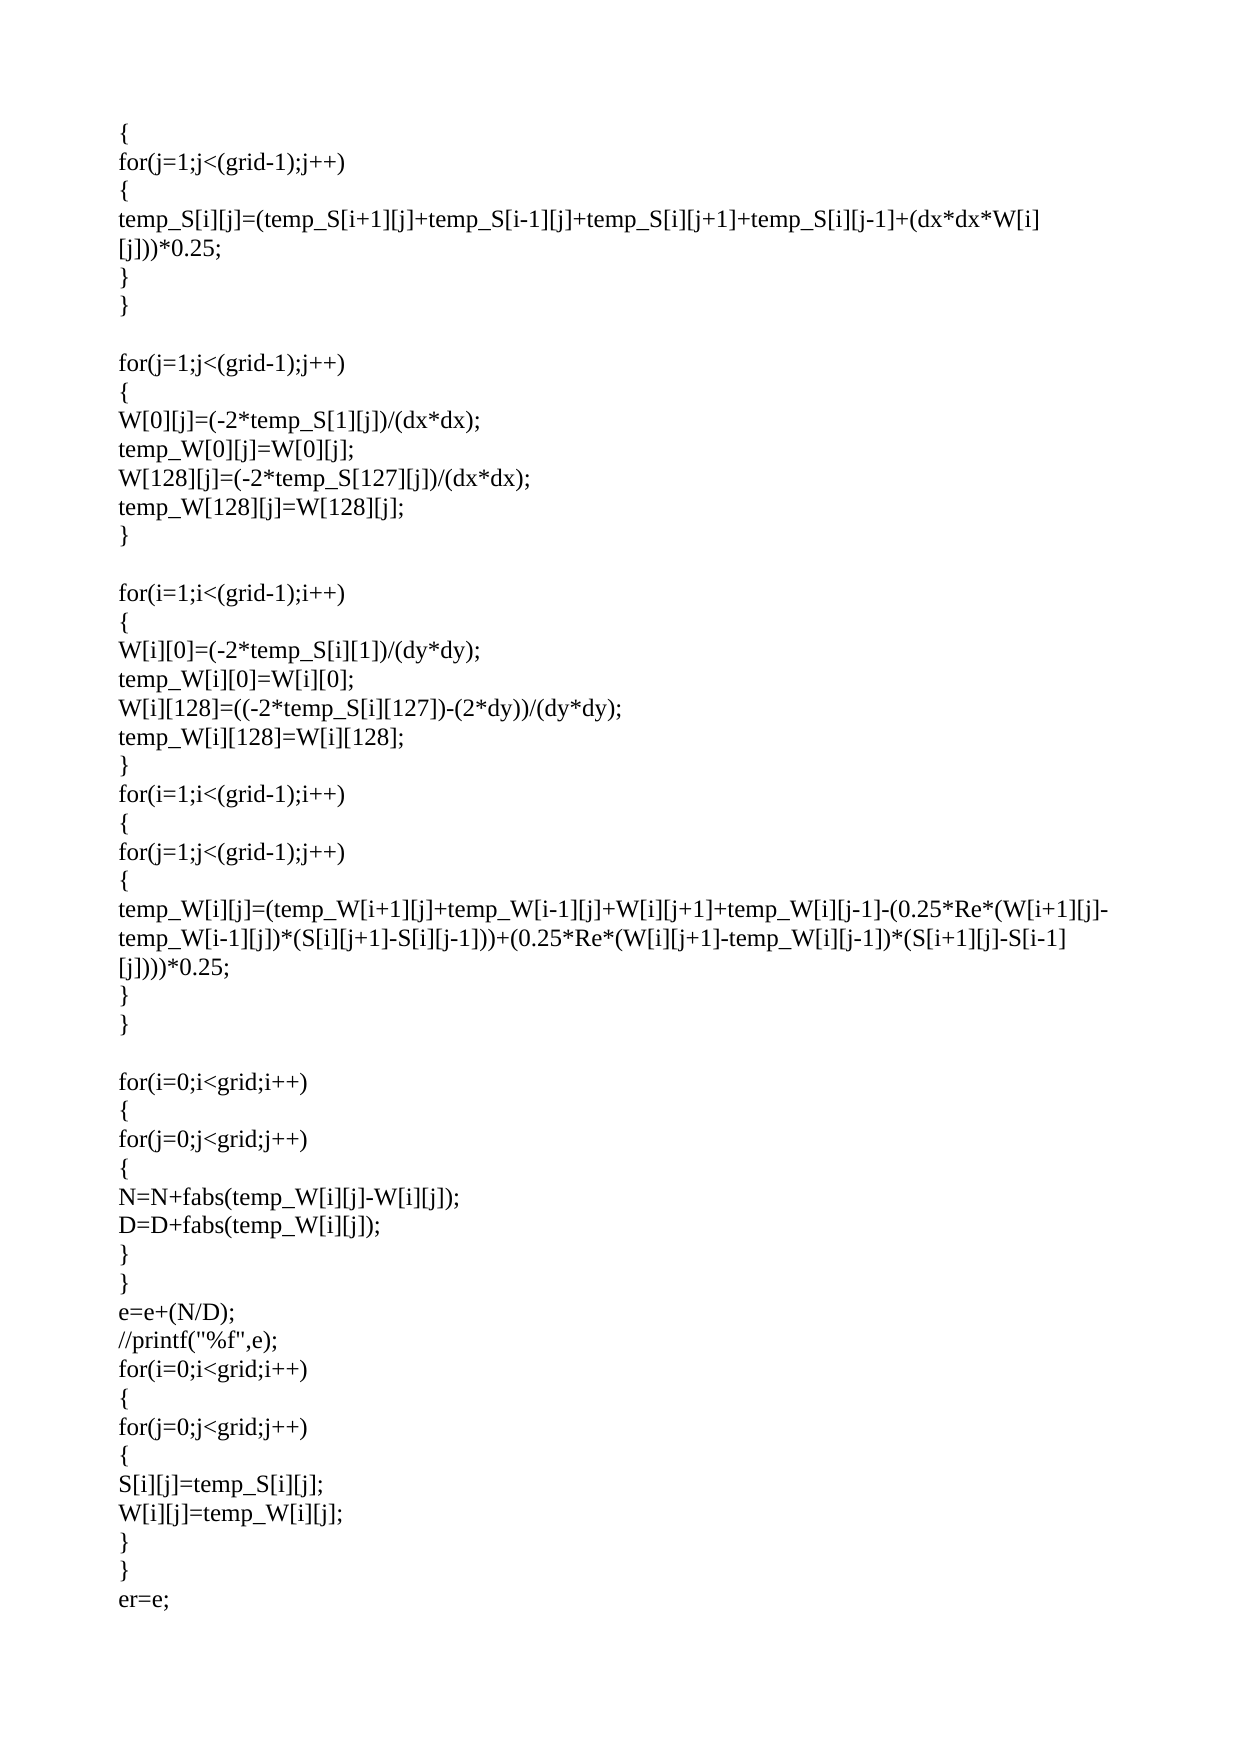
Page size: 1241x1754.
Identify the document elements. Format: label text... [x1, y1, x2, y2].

text { [118, 1096, 1122, 1124]
text for(i=1;i<(grid-1);i++) [118, 578, 1122, 607]
text } [118, 291, 1122, 319]
text W[i][j]=temp_W[i][j]; [118, 1498, 1122, 1527]
text D=D+fabs(temp_W[i][j]); [118, 1211, 1122, 1239]
text temp_W[i][0]=W[i][0]; [118, 664, 1122, 693]
text //printf("%f",e); [118, 1326, 1122, 1354]
text { [118, 176, 1122, 204]
text temp_W[128][j]=W[128][j]; [118, 492, 1122, 521]
text for(j=1;j<(grid-1);j++) [118, 147, 1122, 176]
text er=e; [118, 1584, 1122, 1613]
text { [118, 607, 1122, 636]
text e=e+(N/D); [118, 1297, 1122, 1326]
text W[i][0]=(-2*temp_S[i][1])/(dy*dy); [118, 636, 1122, 664]
text temp_W[0][j]=W[0][j]; [118, 434, 1122, 463]
text } [118, 1268, 1122, 1297]
text { [118, 1153, 1122, 1182]
text } [118, 1527, 1122, 1556]
text } [118, 1556, 1122, 1584]
text for(j=0;j<grid;j++) [118, 1412, 1122, 1441]
text { [118, 118, 1122, 147]
text } [118, 262, 1122, 291]
text } [118, 751, 1122, 779]
text for(i=1;i<(grid-1);i++) [118, 779, 1122, 808]
text for(j=0;j<grid;j++) [118, 1124, 1122, 1153]
text } [118, 521, 1122, 549]
text { [118, 377, 1122, 406]
text { [118, 1383, 1122, 1412]
text } [118, 1009, 1122, 1038]
text { [118, 866, 1122, 894]
text temp_W[i][128]=W[i][128]; [118, 722, 1122, 751]
text W[128][j]=(-2*temp_S[127][j])/(dx*dx); [118, 463, 1122, 492]
text for(i=0;i<grid;i++) [118, 1354, 1122, 1383]
text N=N+fabs(temp_W[i][j]-W[i][j]); [118, 1182, 1122, 1211]
text W[i][128]=((-2*temp_S[i][127])-(2*dy))/(dy*dy); [118, 693, 1122, 722]
text temp_S[i][j]=(temp_S[i+1][j]+temp_S[i-1][j]+temp_S[i][j+1]+temp_S[i][j-1]+(dx*dx*W[i][j]))*0.25; [118, 204, 1122, 262]
text } [118, 1239, 1122, 1268]
text for(j=1;j<(grid-1);j++) [118, 348, 1122, 377]
text { [118, 808, 1122, 837]
text } [118, 981, 1122, 1009]
text for(j=1;j<(grid-1);j++) [118, 837, 1122, 866]
text S[i][j]=temp_S[i][j]; [118, 1469, 1122, 1498]
text for(i=0;i<grid;i++) [118, 1067, 1122, 1096]
text { [118, 1441, 1122, 1469]
text temp_W[i][j]=(temp_W[i+1][j]+temp_W[i-1][j]+W[i][j+1]+temp_W[i][j-1]-(0.25*Re*(W[i+1][j]-temp_W[i-1][j])*(S[i][j+1]-S[i][j-1]))+(0.25*Re*(W[i][j+1]-temp_W[i][j-1])*(S[i+1][j]-S[i-1][j])))*0.25; [118, 894, 1122, 981]
text W[0][j]=(-2*temp_S[1][j])/(dx*dx); [118, 406, 1122, 434]
